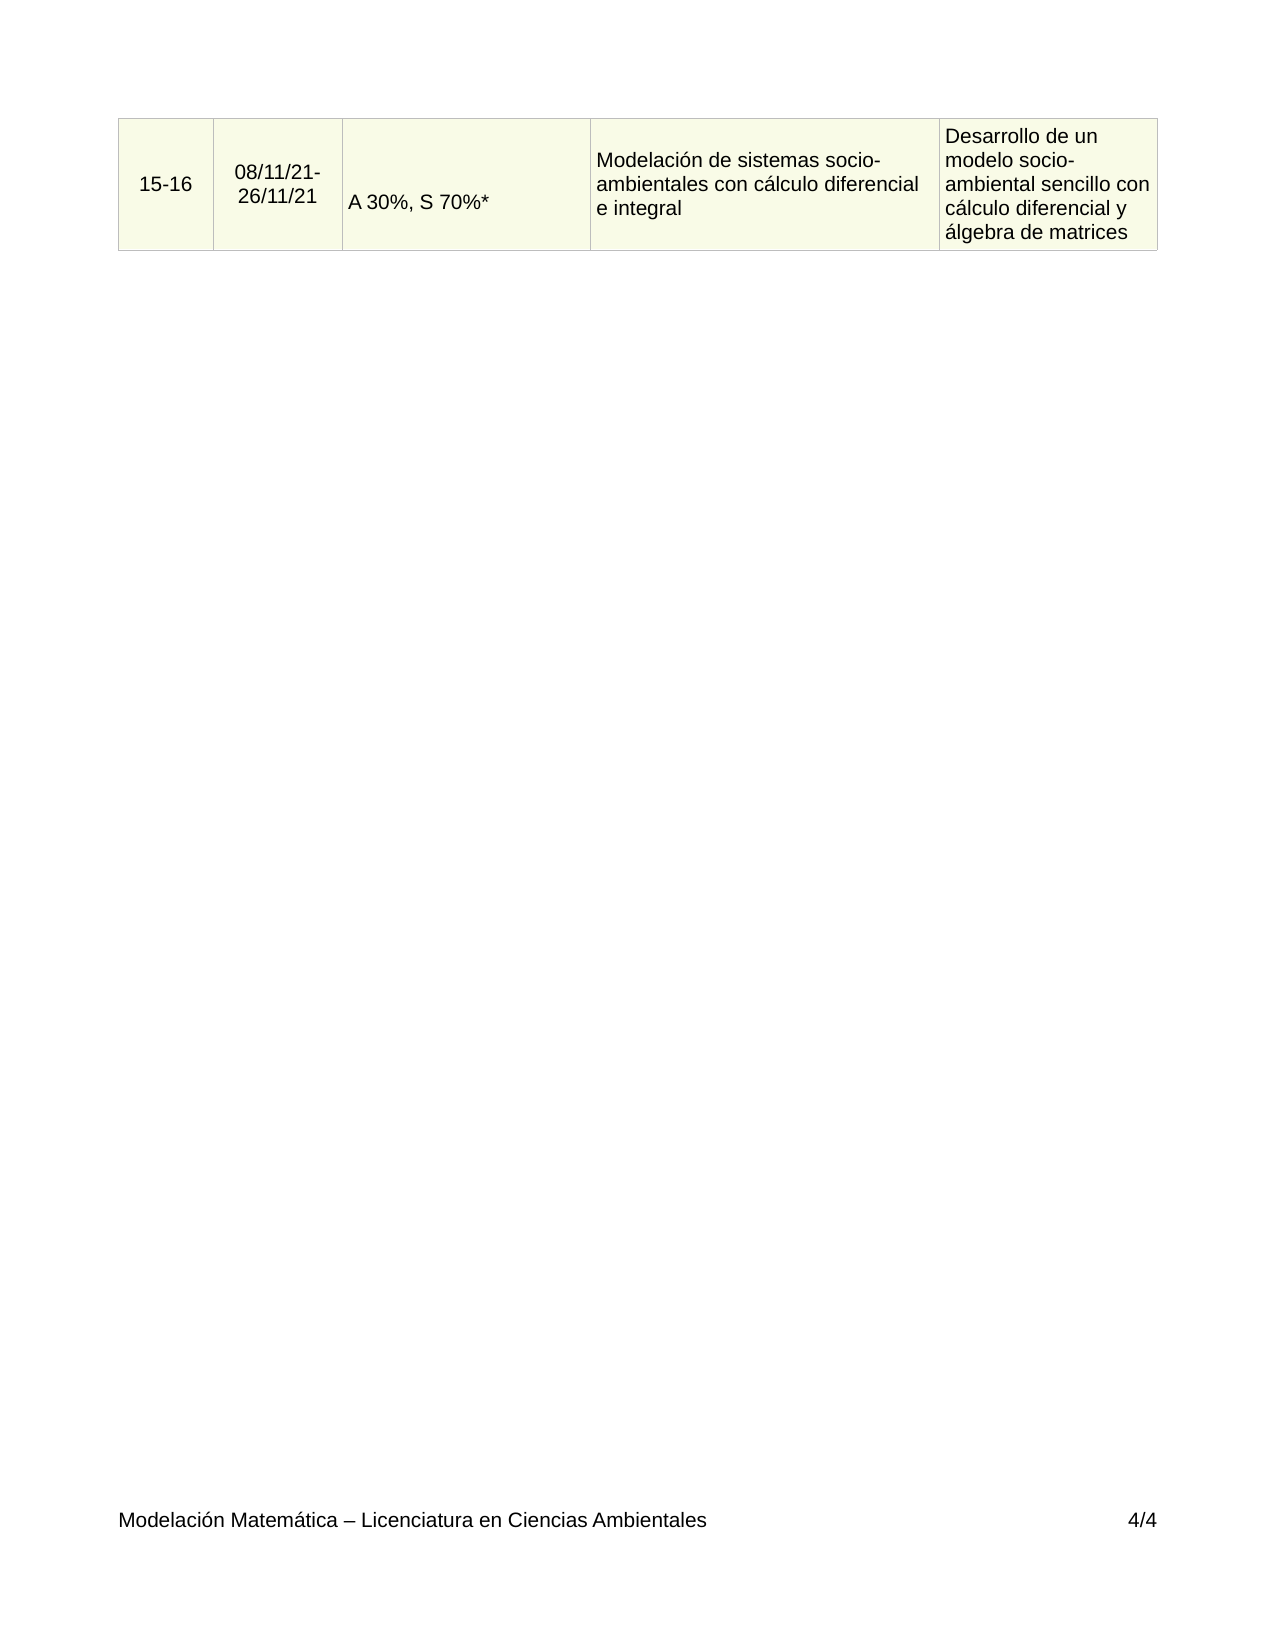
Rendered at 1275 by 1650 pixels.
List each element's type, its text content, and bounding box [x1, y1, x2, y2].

table_cell Desarrollo de un modelo socio-ambiental sencillo con cálculo diferencial y álgebra de matrices [940, 119, 1157, 249]
table_cell 15-16 [119, 119, 213, 249]
table_cell 08/11/21-26/11/21 [214, 119, 342, 249]
table_cell A 30%, S 70%* [343, 119, 590, 249]
table_cell Modelación de sistemas socio-ambientales con cálculo diferencial e integral [591, 119, 939, 249]
